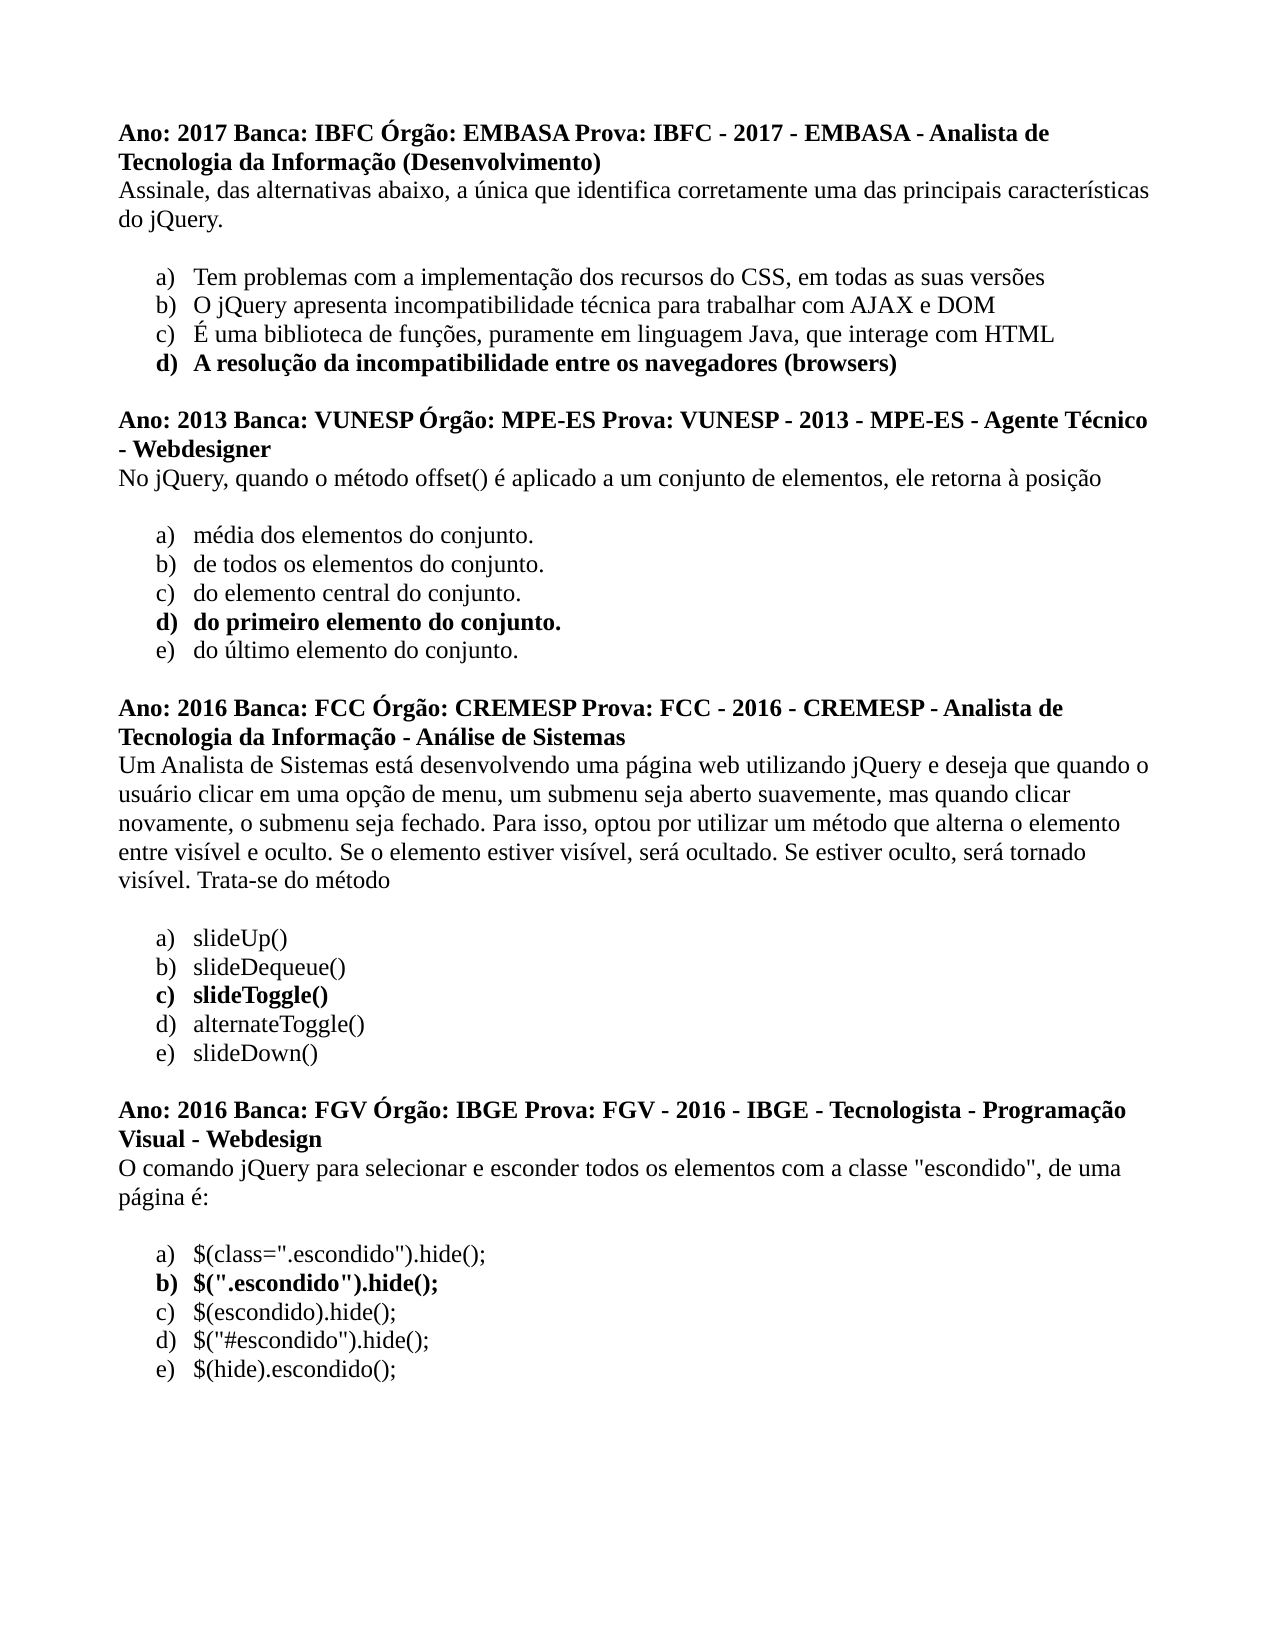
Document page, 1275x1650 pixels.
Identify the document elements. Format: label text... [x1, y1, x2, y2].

list O jQuery apresenta incompatibilidade técnica para trabalhar com AJAX e DOM [156, 291, 1157, 319]
list do primeiro elemento do conjunto. [156, 607, 1157, 636]
list slideDequeue() [156, 952, 1157, 981]
list $(escondido).hide(); [156, 1297, 1157, 1326]
text Ano: 2013 Banca: VUNESP Órgão: MPE-ES Prova: VUNESP - 2013 - MPE-ES - Agente Técnico - Webdesigner [118, 406, 1157, 463]
list $(".escondido").hide(); [156, 1268, 1157, 1297]
list slideToggle() [156, 981, 1157, 1009]
text O comando jQuery para selecionar e esconder todos os elementos com a classe "escondido", de uma página é: [118, 1153, 1157, 1211]
text Ano: 2016 Banca: FGV Órgão: IBGE Prova: FGV - 2016 - IBGE - Tecnologista - Programação Visual - Webdesign [118, 1096, 1157, 1153]
text Assinale, das alternativas abaixo, a única que identifica corretamente uma das principais características do jQuery. [118, 176, 1157, 233]
list Tem problemas com a implementação dos recursos do CSS, em todas as suas versões [156, 262, 1157, 291]
list A resolução da incompatibilidade entre os navegadores (browsers) [156, 348, 1157, 377]
list alternateToggle() [156, 1009, 1157, 1038]
text Ano: 2016 Banca: FCC Órgão: CREMESP Prova: FCC - 2016 - CREMESP - Analista de Tecnologia da Informação - Análise de Sistemas [118, 693, 1157, 751]
text Um Analista de Sistemas está desenvolvendo uma página web utilizando jQuery e deseja que quando o usuário clicar em uma opção de menu, um submenu seja aberto suavemente, mas quando clicar novamente, o submenu seja fechado. Para isso, optou por utilizar um método que alterna o elemento entre visível e oculto. Se o elemento estiver visível, será ocultado. Se estiver oculto, será tornado visível. Trata-se do método [118, 751, 1157, 894]
list $("#escondido").hide(); [156, 1326, 1157, 1354]
list É uma biblioteca de funções, puramente em linguagem Java, que interage com HTML [156, 319, 1157, 348]
text No jQuery, quando o método offset() é aplicado a um conjunto de elementos, ele retorna à posição [118, 463, 1157, 492]
list de todos os elementos do conjunto. [156, 549, 1157, 578]
list do elemento central do conjunto. [156, 578, 1157, 607]
list $(class=".escondido").hide(); [156, 1239, 1157, 1268]
list slideUp() [156, 923, 1157, 952]
list slideDown() [156, 1038, 1157, 1067]
list $(hide).escondido(); [156, 1354, 1157, 1383]
text Ano: 2017 Banca: IBFC Órgão: EMBASA Prova: IBFC - 2017 - EMBASA - Analista de Tecnologia da Informação (Desenvolvimento) [118, 118, 1157, 176]
list média dos elementos do conjunto. [156, 521, 1157, 549]
list do último elemento do conjunto. [156, 636, 1157, 664]
